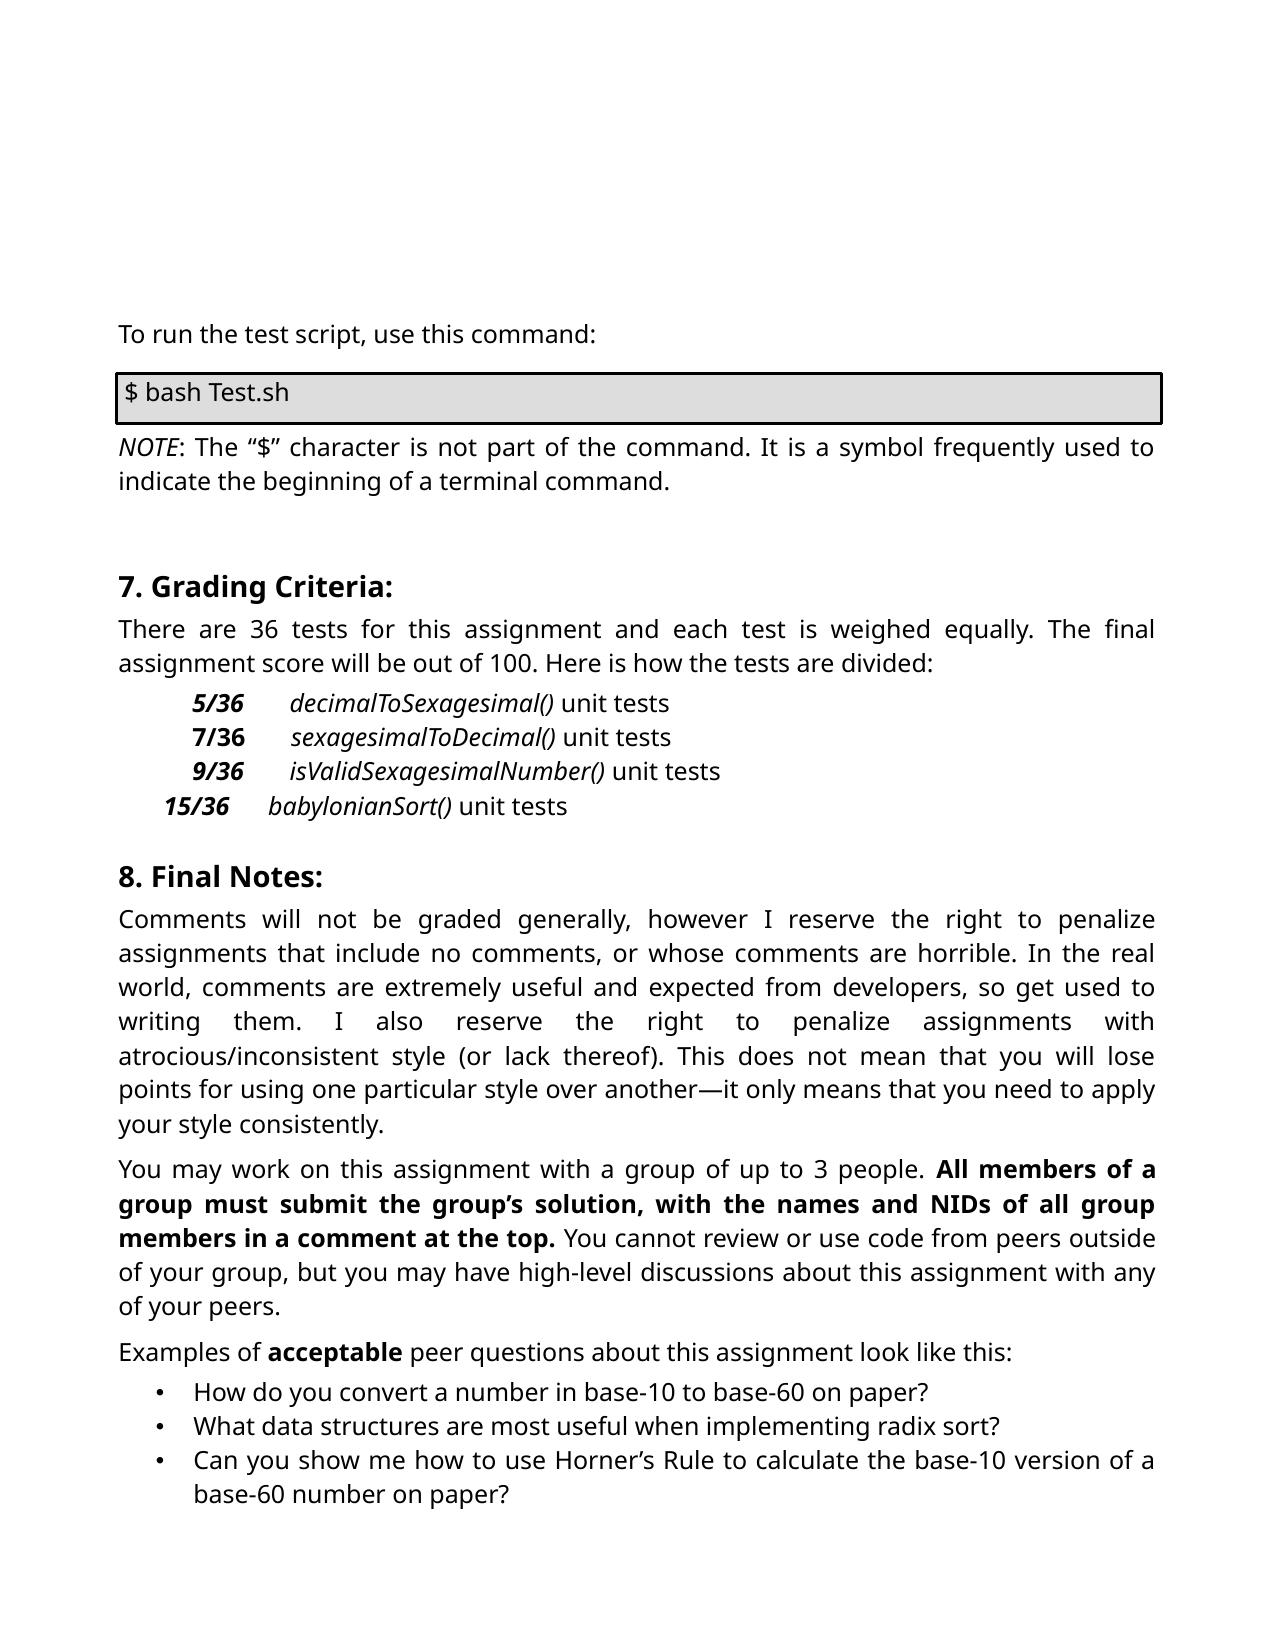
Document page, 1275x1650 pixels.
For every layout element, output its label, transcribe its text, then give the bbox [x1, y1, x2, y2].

list What data structures are most useful when implementing radix sort? [156, 1408, 1157, 1442]
list How do you convert a number in base-10 to base-60 on paper? [156, 1374, 1157, 1408]
text 7. Grading Criteria: [118, 566, 1157, 606]
text There are 36 tests for this assignment and each test is weighed equally. The final assignment score will be out of 100. Here is how the tests are divided: [118, 612, 1157, 680]
text Examples of acceptable peer questions about this assignment look like this: [118, 1334, 1157, 1368]
text NOTE: The “$” character is not part of the command. It is a symbol frequently used to indicate the beginning of a terminal command. [118, 430, 1157, 498]
text 15/36 babylonianSort() unit tests [118, 788, 1157, 822]
text 9/36 isValidSexagesimalNumber() unit tests [118, 754, 1157, 788]
list Can you show me how to use Horner’s Rule to calculate the base-10 version of a base-60 number on paper? [156, 1442, 1157, 1511]
text You may work on this assignment with a group of up to 3 people. All members of a group must submit the group’s solution, with the names and NIDs of all group members in a comment at the top. You cannot review or use code from peers outside of your group, but you may have high-level discussions about this assignment with any of your peers. [118, 1152, 1157, 1322]
text Comments will not be graded generally, however I reserve the right to penalize assignments that include no comments, or whose comments are horrible. In the real world, comments are extremely useful and expected from developers, so get used to writing them. I also reserve the right to penalize assignments with atrocious/inconsistent style (or lack thereof). This does not mean that you will lose points for using one particular style over another—it only means that you need to apply your style consistently. [118, 902, 1157, 1140]
text 8. Final Notes: [118, 856, 1157, 896]
text 7/36 sexagesimalToDecimal() unit tests [118, 720, 1157, 754]
text To run the test script, use this command: [118, 317, 1157, 351]
text 5/36 decimalToSexagesimal() unit tests [118, 686, 1157, 720]
